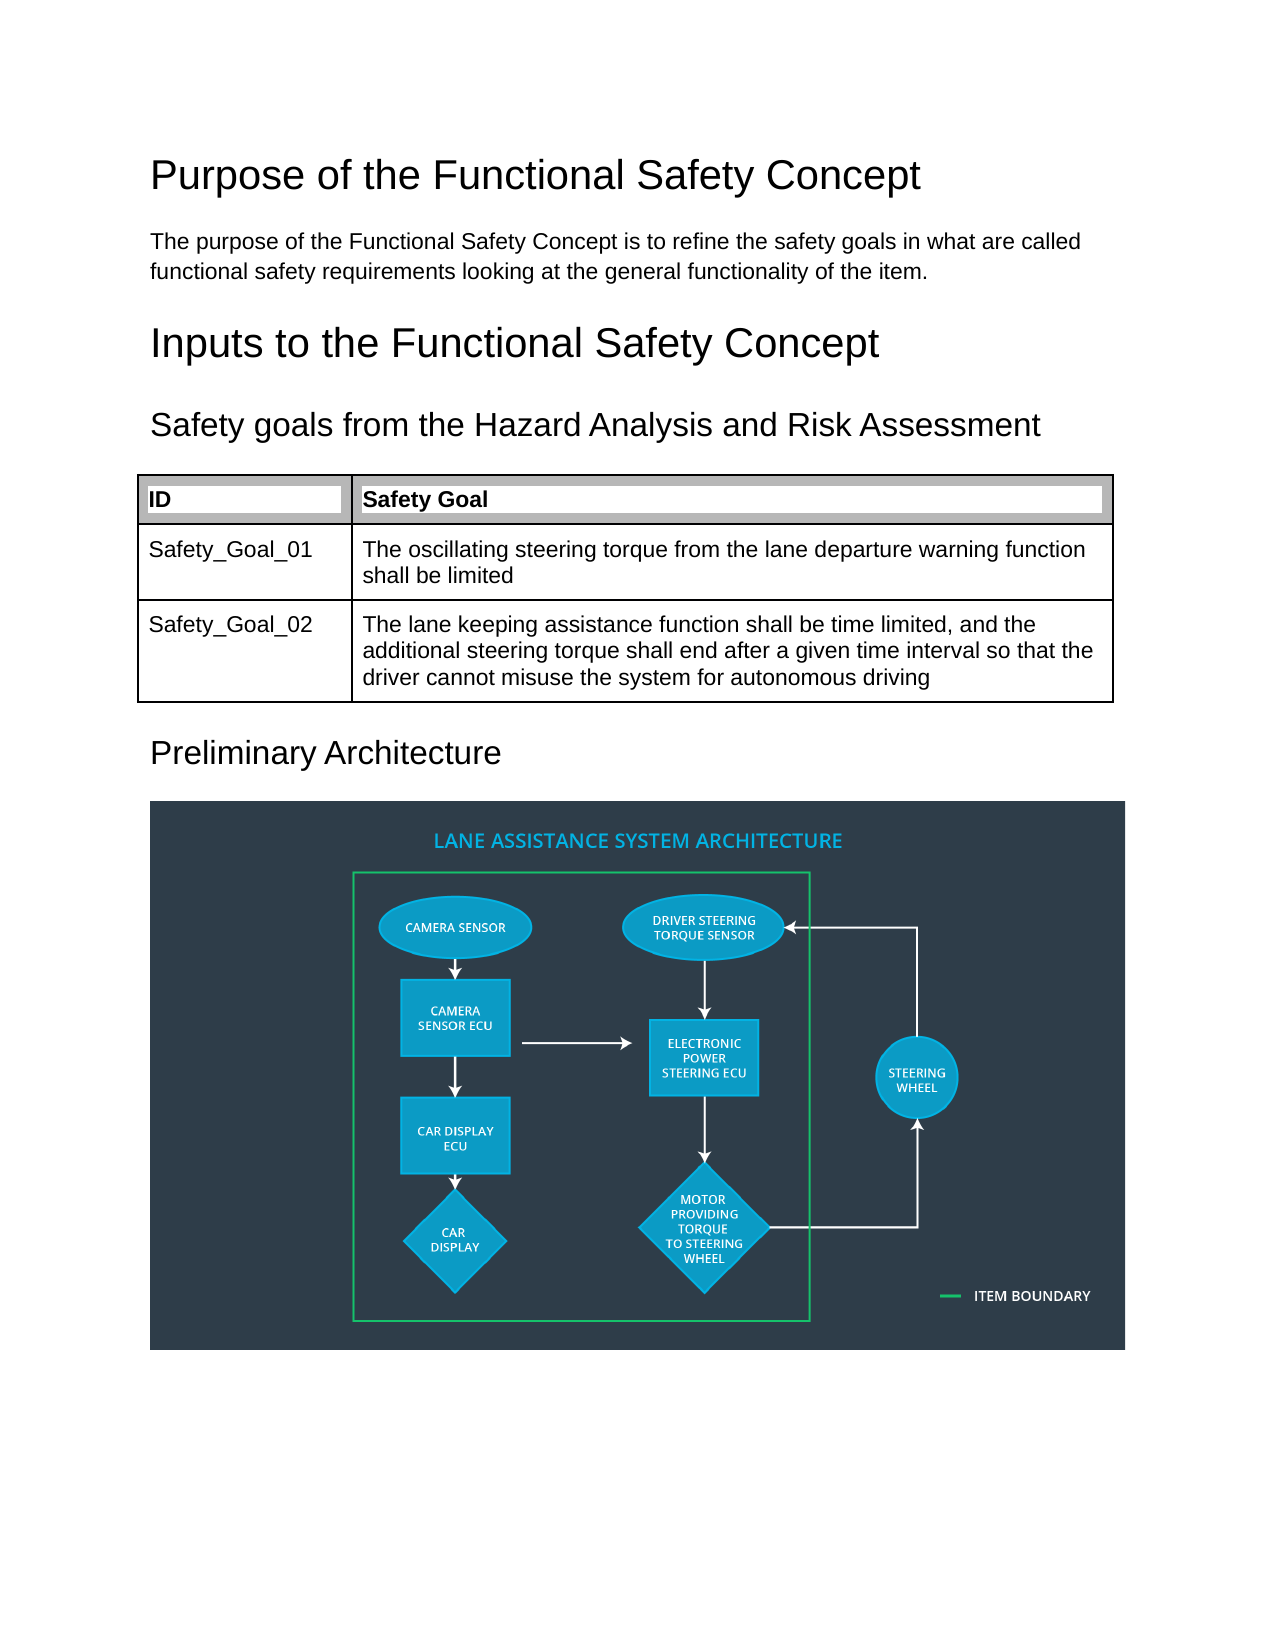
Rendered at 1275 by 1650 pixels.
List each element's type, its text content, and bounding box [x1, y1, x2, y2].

picture [150, 801, 1125, 1350]
table_cell The lane keeping assistance function shall be time limited, and the additional steering torque shall end after a given time interval so that the driver cannot misuse the system for autonomous driving [353, 601, 1112, 701]
subtitle Purpose of the Functional Safety Concept [150, 150, 1125, 198]
text The purpose of the Functional Safety Concept is to refine the safety goals in what are called functional safety requirements looking at the general functionality of the item. [150, 228, 1125, 285]
table_header Safety Goal [353, 476, 1112, 523]
table_header ID [139, 476, 351, 523]
subtitle Safety goals from the Hazard Analysis and Risk Assessment [150, 405, 1125, 443]
table_cell Safety_Goal_01 [139, 525, 351, 599]
table_cell Safety_Goal_02 [139, 601, 351, 701]
subtitle Preliminary Architecture [150, 733, 1125, 771]
subtitle Inputs to the Functional Safety Concept [150, 319, 1125, 367]
table_cell The oscillating steering torque from the lane departure warning function shall be limited [353, 525, 1112, 599]
